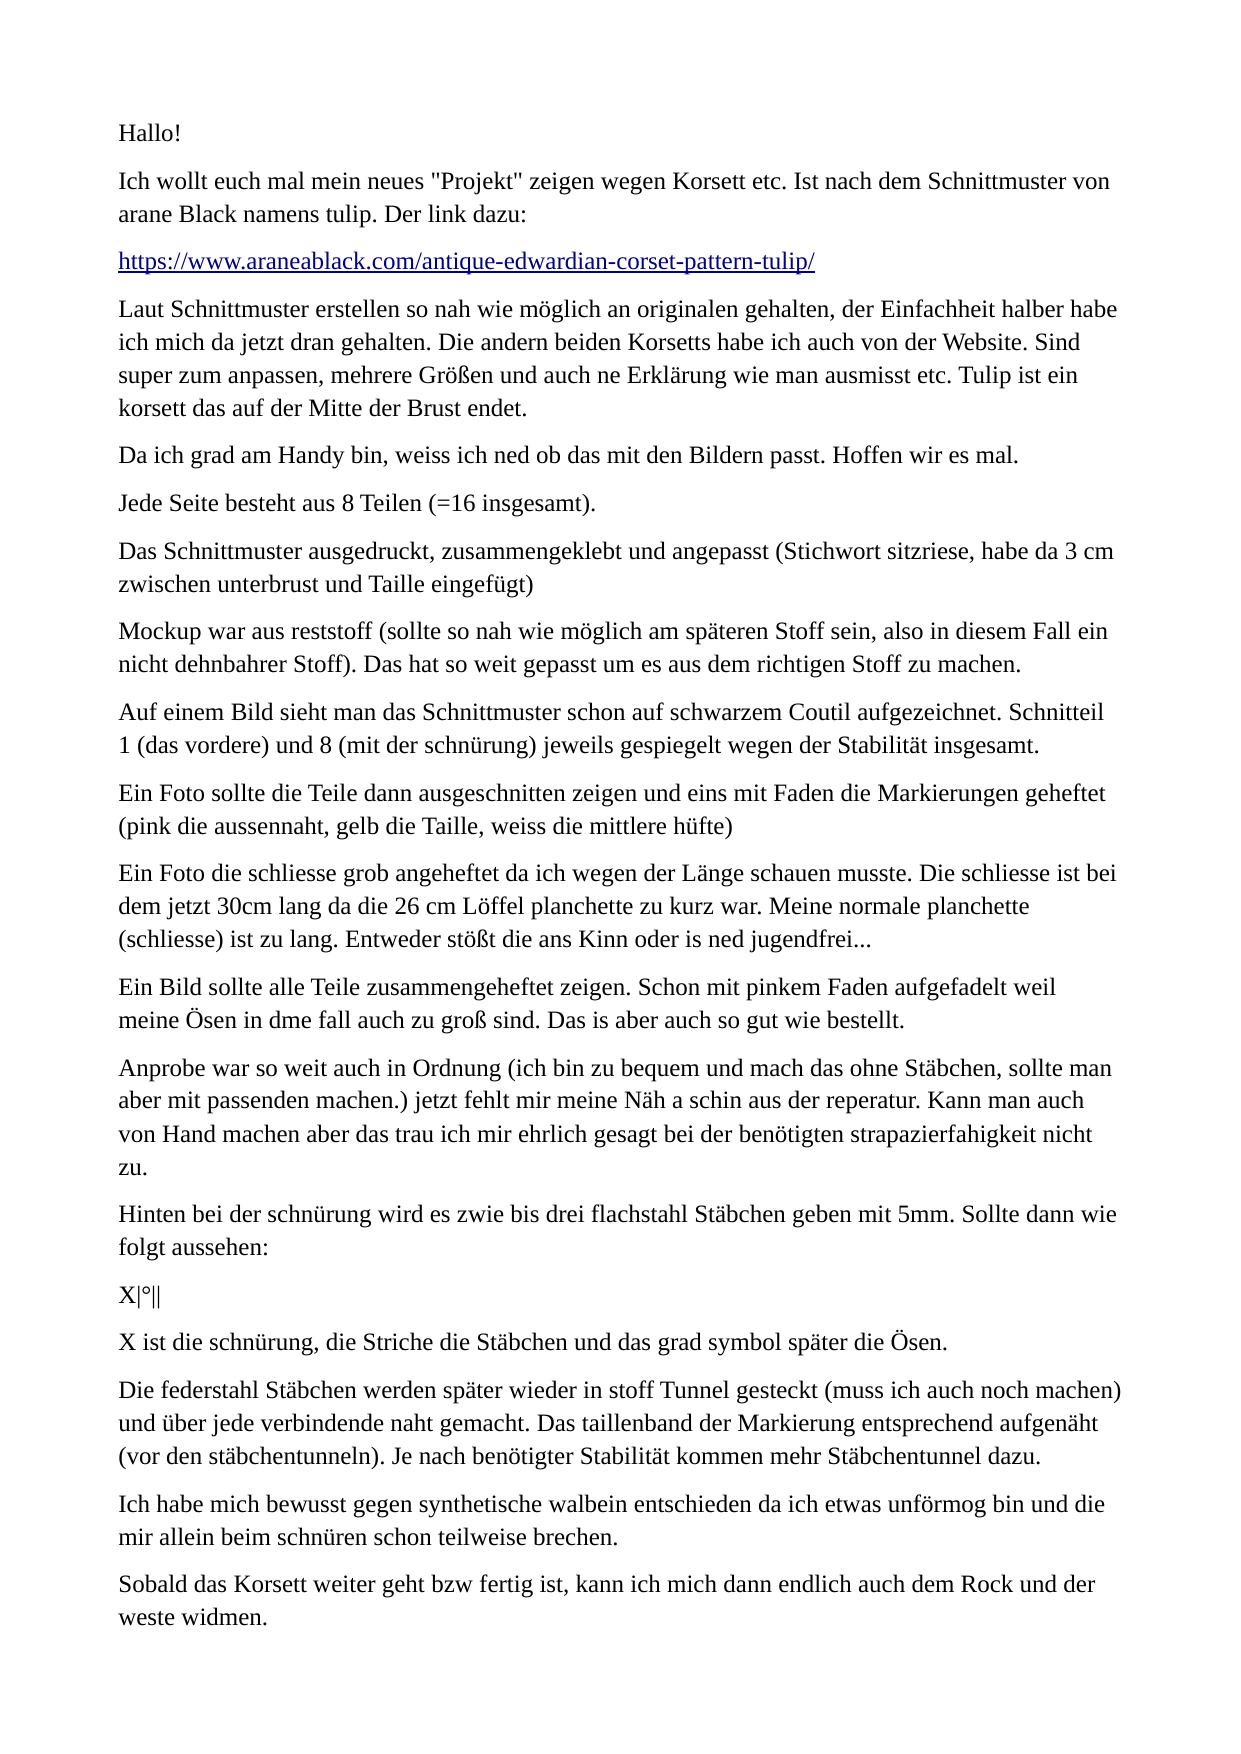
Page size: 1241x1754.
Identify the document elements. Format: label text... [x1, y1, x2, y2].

text Das Schnittmuster ausgedruckt, zusammengeklebt und angepasst (Stichwort sitzriese, habe da 3 cm zwischen unterbrust und Taille eingefügt) [118, 536, 1122, 598]
text Ich habe mich bewusst gegen synthetische walbein entschieden da ich etwas unförmog bin und die mir allein beim schnüren schon teilweise brechen. [118, 1489, 1122, 1551]
text X ist die schnürung, die Striche die Stäbchen und das grad symbol später die Ösen. [118, 1327, 1122, 1356]
text https://www.araneablack.com/antique-edwardian-corset-pattern-tulip/ [118, 246, 1122, 275]
text Laut Schnittmuster erstellen so nah wie möglich an originalen gehalten, der Einfachheit halber habe ich mich da jetzt dran gehalten. Die andern beiden Korsetts habe ich auch von der Website. Sind super zum anpassen, mehrere Größen und auch ne Erklärung wie man ausmisst etc. Tulip ist ein korsett das auf der Mitte der Brust endet. [118, 294, 1122, 422]
text Mockup war aus reststoff (sollte so nah wie möglich am späteren Stoff sein, also in diesem Fall ein nicht dehnbahrer Stoff). Das hat so weit gepasst um es aus dem richtigen Stoff zu machen. [118, 616, 1122, 678]
text Hallo! [118, 118, 1122, 147]
text Ich wollt euch mal mein neues "Projekt" zeigen wegen Korsett etc. Ist nach dem Schnittmuster von arane Black namens tulip. Der link dazu: [118, 166, 1122, 227]
text Anprobe war so weit auch in Ordnung (ich bin zu bequem und mach das ohne Stäbchen, sollte man aber mit passenden machen.) jetzt fehlt mir meine Näh a schin aus der reperatur. Kann man auch von Hand machen aber das trau ich mir ehrlich gesagt bei der benötigten strapazierfahigkeit nicht zu. [118, 1053, 1122, 1180]
text Ein Bild sollte alle Teile zusammengeheftet zeigen. Schon mit pinkem Faden aufgefadelt weil meine Ösen in dme fall auch zu groß sind. Das is aber auch so gut wie bestellt. [118, 972, 1122, 1034]
text Die federstahl Stäbchen werden später wieder in stoff Tunnel gesteckt (muss ich auch noch machen) und über jede verbindende naht gemacht. Das taillenband der Markierung entsprechend aufgenäht (vor den stäbchentunneln). Je nach benötigter Stabilität kommen mehr Stäbchentunnel dazu. [118, 1375, 1122, 1470]
text Sobald das Korsett weiter geht bzw fertig ist, kann ich mich dann endlich auch dem Rock und der weste widmen. [118, 1569, 1122, 1631]
text Ein Foto sollte die Teile dann ausgeschnitten zeigen und eins mit Faden die Markierungen geheftet (pink die aussennaht, gelb die Taille, weiss die mittlere hüfte) [118, 778, 1122, 839]
text Jede Seite besteht aus 8 Teilen (=16 insgesamt). [118, 488, 1122, 517]
text Hinten bei der schnürung wird es zwie bis drei flachstahl Stäbchen geben mit 5mm. Sollte dann wie folgt aussehen: [118, 1199, 1122, 1261]
text Auf einem Bild sieht man das Schnittmuster schon auf schwarzem Coutil aufgezeichnet. Schnitteil 1 (das vordere) und 8 (mit der schnürung) jeweils gespiegelt wegen der Stabilität insgesamt. [118, 697, 1122, 759]
text Ein Foto die schliesse grob angeheftet da ich wegen der Länge schauen musste. Die schliesse ist bei dem jetzt 30cm lang da die 26 cm Löffel planchette zu kurz war. Meine normale planchette (schliesse) ist zu lang. Entweder stößt die ans Kinn oder is ned jugendfrei... [118, 858, 1122, 953]
text X|°|| [118, 1280, 1122, 1309]
text Da ich grad am Handy bin, weiss ich ned ob das mit den Bildern passt. Hoffen wir es mal. [118, 441, 1122, 469]
